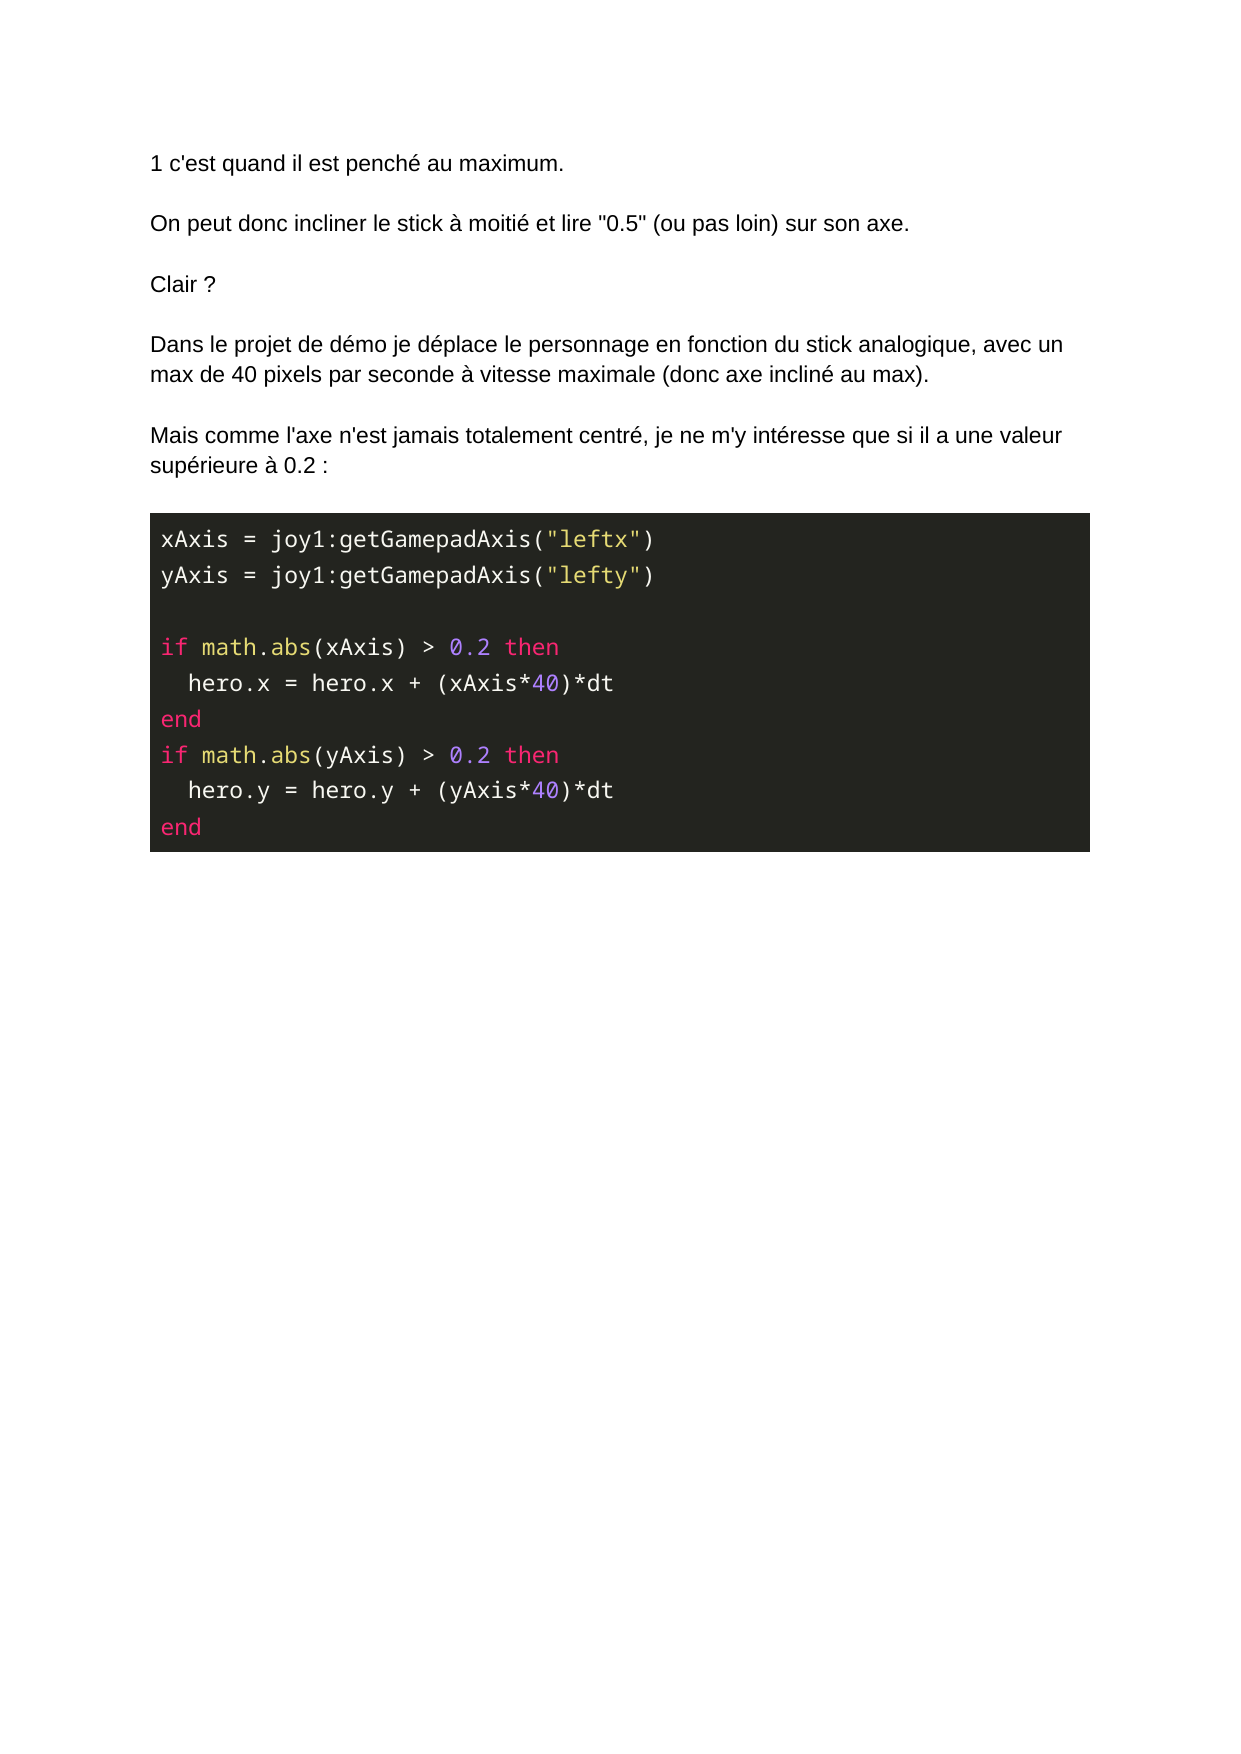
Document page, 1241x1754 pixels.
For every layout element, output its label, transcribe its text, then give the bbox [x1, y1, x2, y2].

text 1 c'est quand il est penché au maximum. [150, 150, 1090, 176]
text On peut donc incliner le stick à moitié et lire "0.5" (ou pas loin) sur son axe. [150, 210, 1090, 237]
text Dans le projet de démo je déplace le personnage en fonction du stick analogique, avec un max de 40 pixels par seconde à vitesse maximale (donc axe incliné au max). [150, 331, 1090, 388]
text Mais comme l'axe n'est jamais totalement centré, je ne m'y intéresse que si il a une valeur supérieure à 0.2 : [150, 422, 1090, 478]
table_header xAxis = joy1:getGamepadAxis("leftx") yAxis = joy1:getGamepadAxis("lefty") if math.abs(xAxis) > 0.2 then hero.x = hero.x + (xAxis*40)*dt end if math.abs(yAxis) > 0.2 then hero.y = hero.y + (yAxis*40)*dt end [150, 513, 1090, 852]
text Clair ? [150, 271, 1090, 297]
